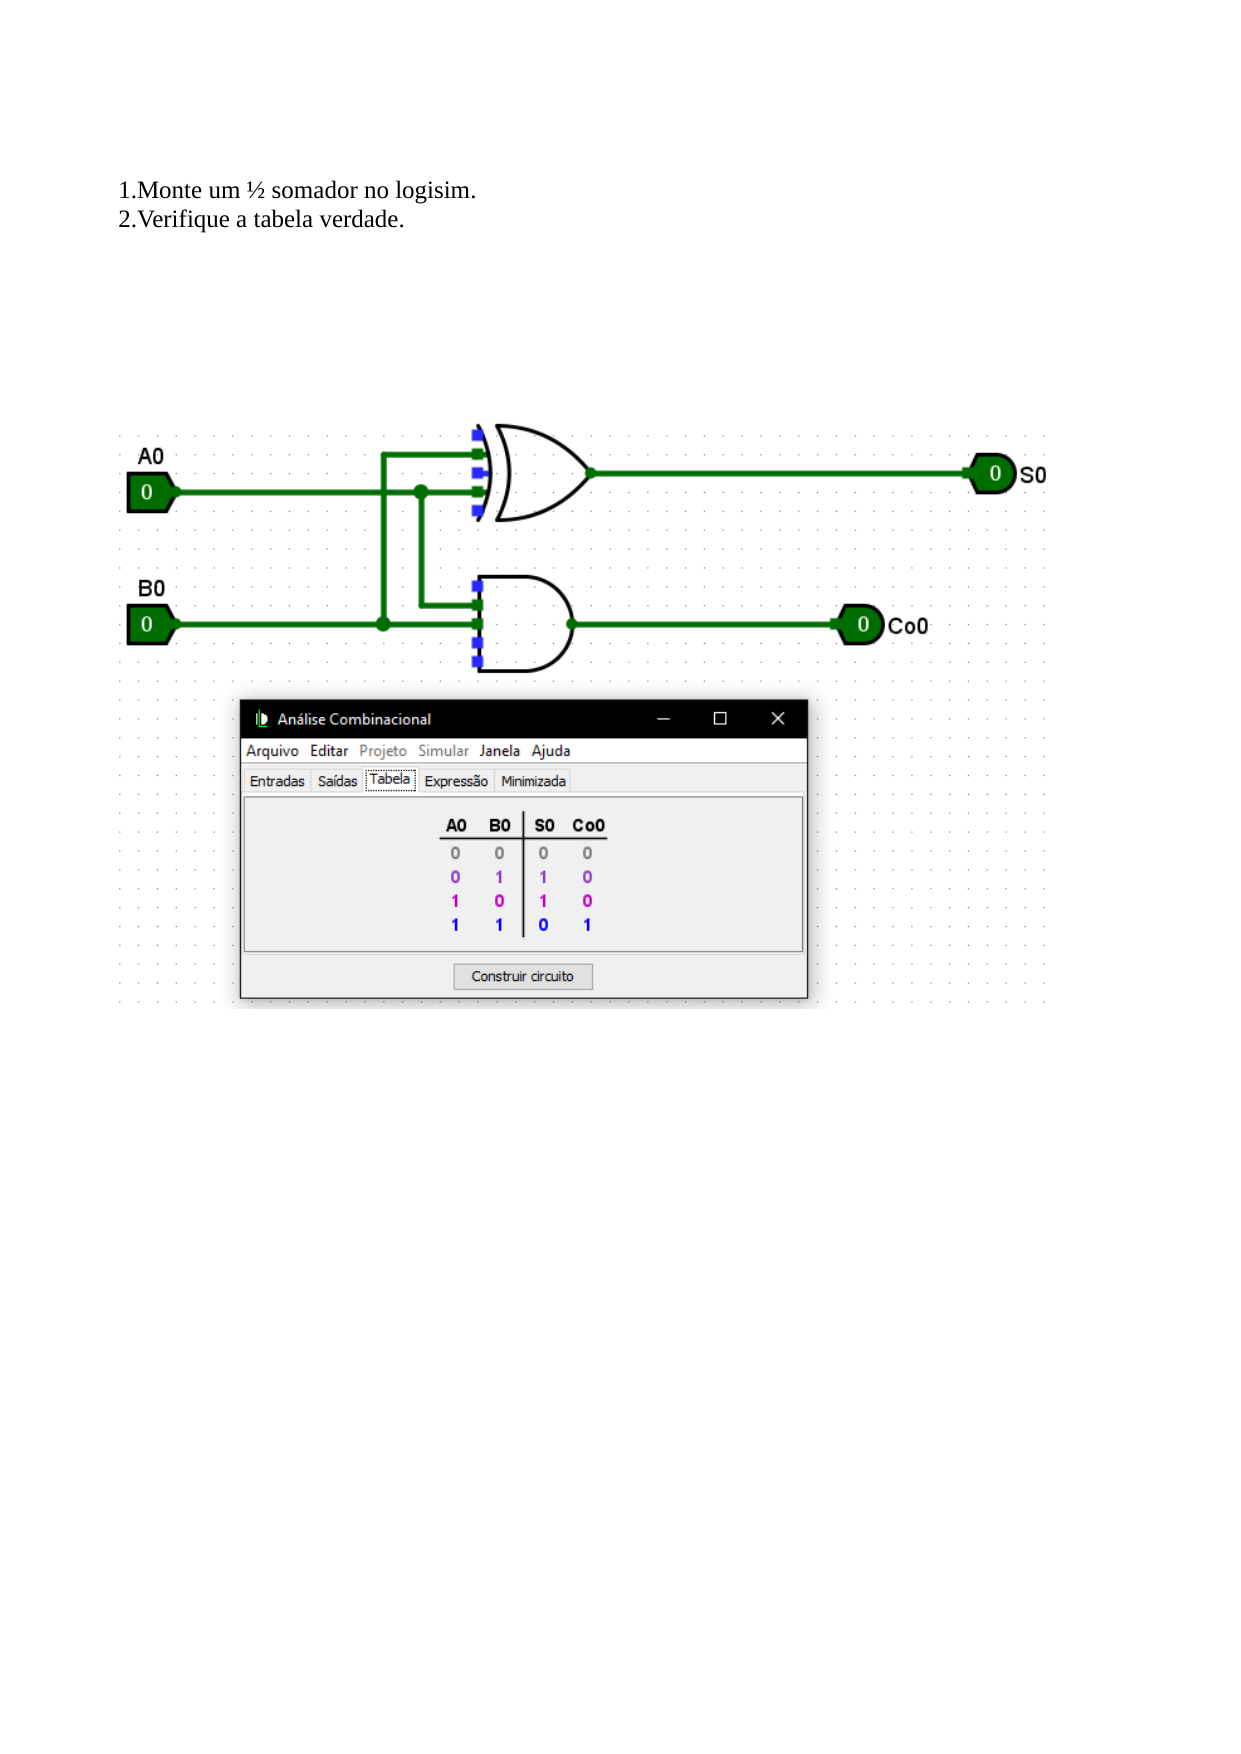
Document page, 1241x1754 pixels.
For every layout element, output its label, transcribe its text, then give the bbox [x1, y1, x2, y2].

picture [118, 419, 1051, 1009]
text 1.Monte um ½ somador no logisim. [118, 176, 1122, 204]
text 2.Verifique a tabela verdade. [118, 204, 1122, 233]
